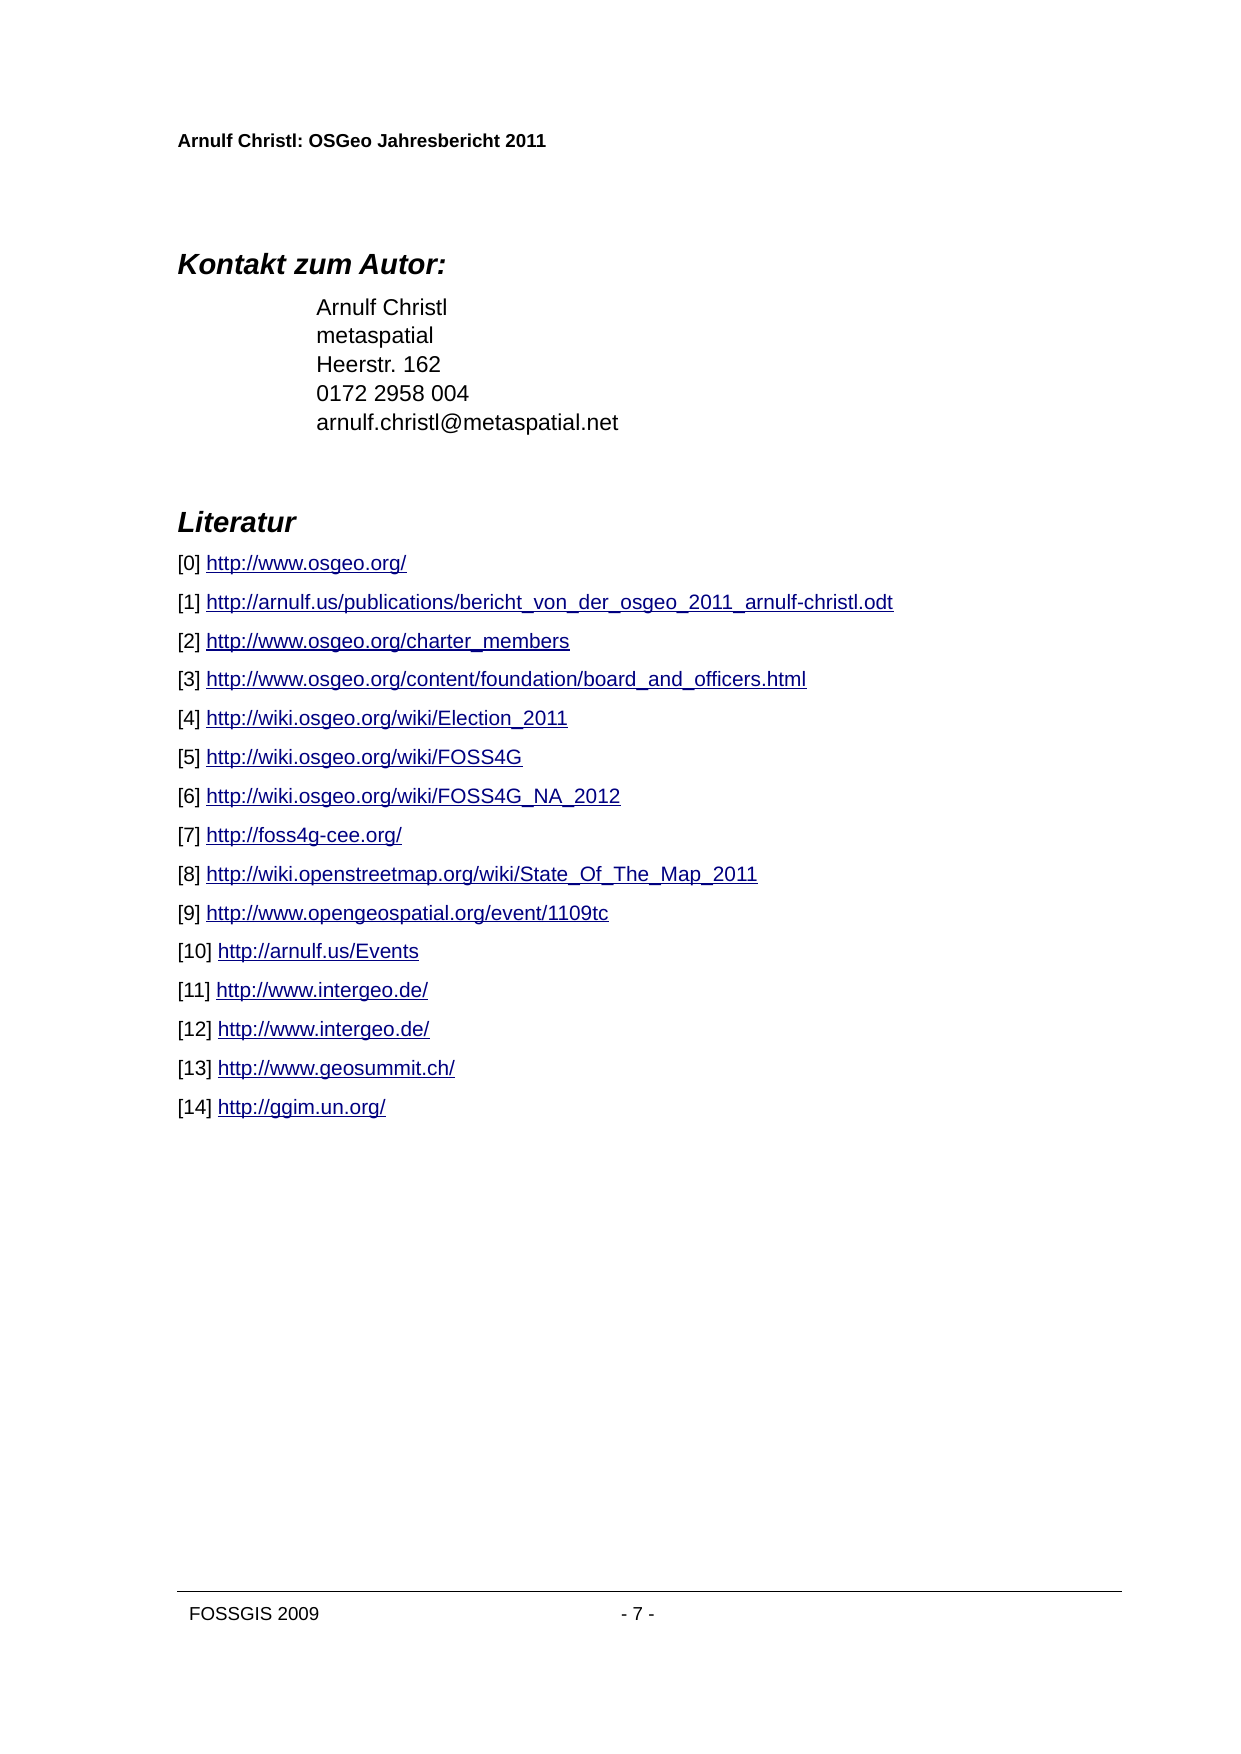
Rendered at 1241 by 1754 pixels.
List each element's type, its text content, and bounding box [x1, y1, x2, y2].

text [10] http://arnulf.us/Events [177, 939, 1122, 963]
text 0172 2958 004 [266, 380, 1122, 407]
text metaspatial [266, 322, 1122, 349]
text [2] http://www.osgeo.org/charter_members [177, 628, 1122, 652]
subtitle Literatur [177, 505, 1122, 538]
subtitle Kontakt zum Autor: [177, 247, 1122, 281]
text arnulf.christl@metaspatial.net [266, 409, 1122, 436]
text [5] http://wiki.osgeo.org/wiki/FOSS4G [177, 745, 1122, 769]
text Heerstr. 162 [266, 351, 1122, 378]
text [8] http://wiki.openstreetmap.org/wiki/State_Of_The_Map_2011 [177, 862, 1122, 886]
text [14] http://ggim.un.org/ [177, 1095, 1122, 1119]
text [4] http://wiki.osgeo.org/wiki/Election_2011 [177, 706, 1122, 730]
text [1] http://arnulf.us/publications/bericht_von_der_osgeo_2011_arnulf-christl.odt [177, 589, 1122, 613]
text Arnulf Christl [266, 293, 1122, 320]
text [7] http://foss4g-cee.org/ [177, 823, 1122, 847]
text [3] http://www.osgeo.org/content/foundation/board_and_officers.html [177, 667, 1122, 691]
text [9] http://www.opengeospatial.org/event/1109tc [177, 900, 1122, 924]
text [6] http://wiki.osgeo.org/wiki/FOSS4G_NA_2012 [177, 784, 1122, 808]
text [11] http://www.intergeo.de/ [177, 978, 1122, 1002]
text [13] http://www.geosummit.ch/ [177, 1056, 1122, 1080]
text [12] http://www.intergeo.de/ [177, 1017, 1122, 1041]
text [0] http://www.osgeo.org/ [177, 551, 1122, 575]
